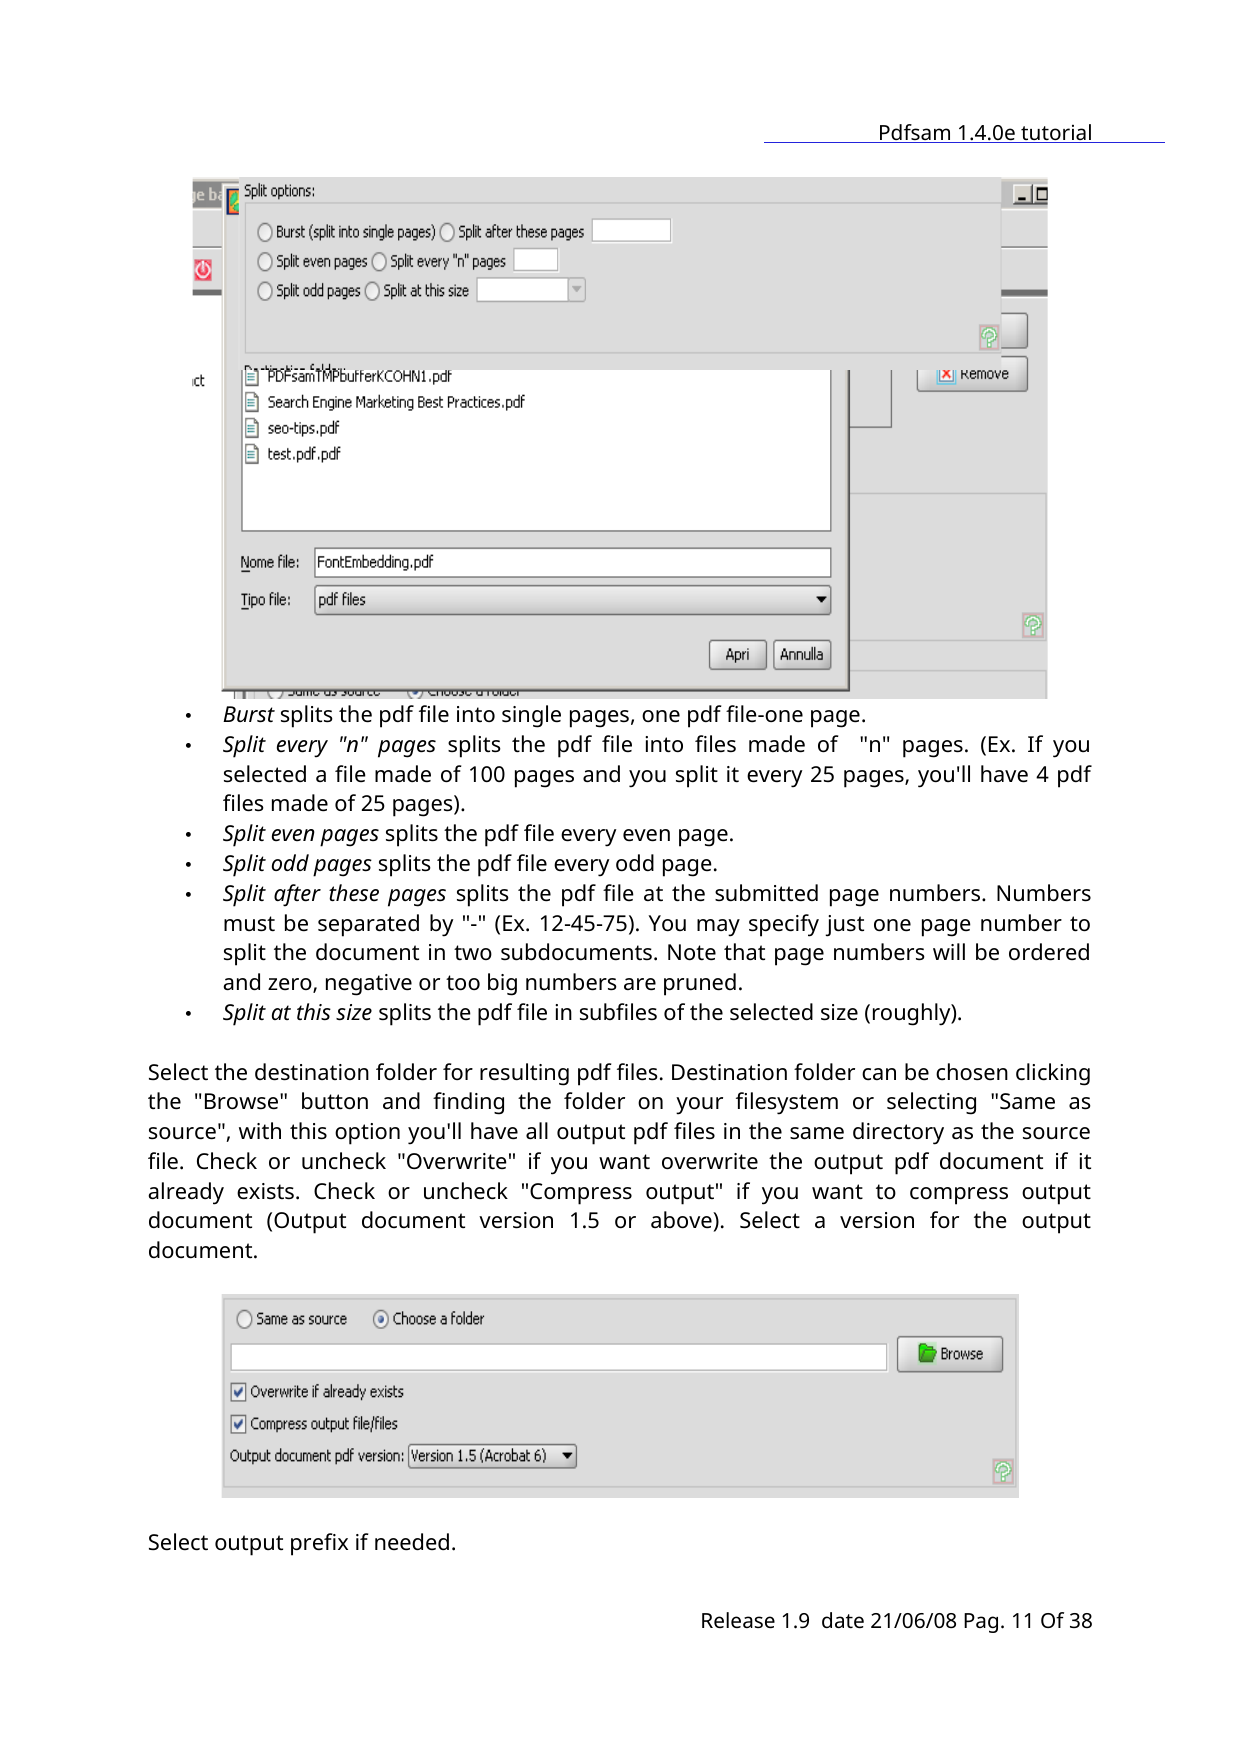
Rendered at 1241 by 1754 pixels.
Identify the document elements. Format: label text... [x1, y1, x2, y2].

list Split after these pages splits the pdf file at the submitted page numbers. Numbers must be separated by "-" (Ex. 12-45-75). You may specify just one page number to split the document in two subdocuments. Note that page numbers will be ordered and zero, negative or too big numbers are pruned. [185, 878, 1093, 997]
list Burst splits the pdf file into single pages, one pdf file-one page. [185, 177, 1093, 729]
list Split at this size splits the pdf file in subfiles of the selected size (roughly). [185, 997, 1093, 1027]
list Split every "n" pages splits the pdf file into files made of "n" pages. (Ex. If you selected a file made of 100 pages and you split it every 25 pages, you'll have 4 pdf files made of 25 pages). [185, 729, 1093, 818]
text Select output prefix if needed. [148, 1527, 1093, 1557]
text Select the destination folder for resulting pdf files. Destination folder can be chosen clicking the "Browse" button and finding the folder on your filesystem or selecting "Same as source", with this option you'll have all output pdf files in the same directory as the source file. Check or uncheck "Overwrite" if you want overwrite the output pdf document if it already exists. Check or uncheck "Compress output" if you want to compress output document (Output document version 1.5 or above). Select a version for the output document. [148, 1056, 1093, 1265]
list Split even pages splits the pdf file every even page. [185, 818, 1093, 848]
list Split odd pages splits the pdf file every odd page. [185, 848, 1093, 878]
